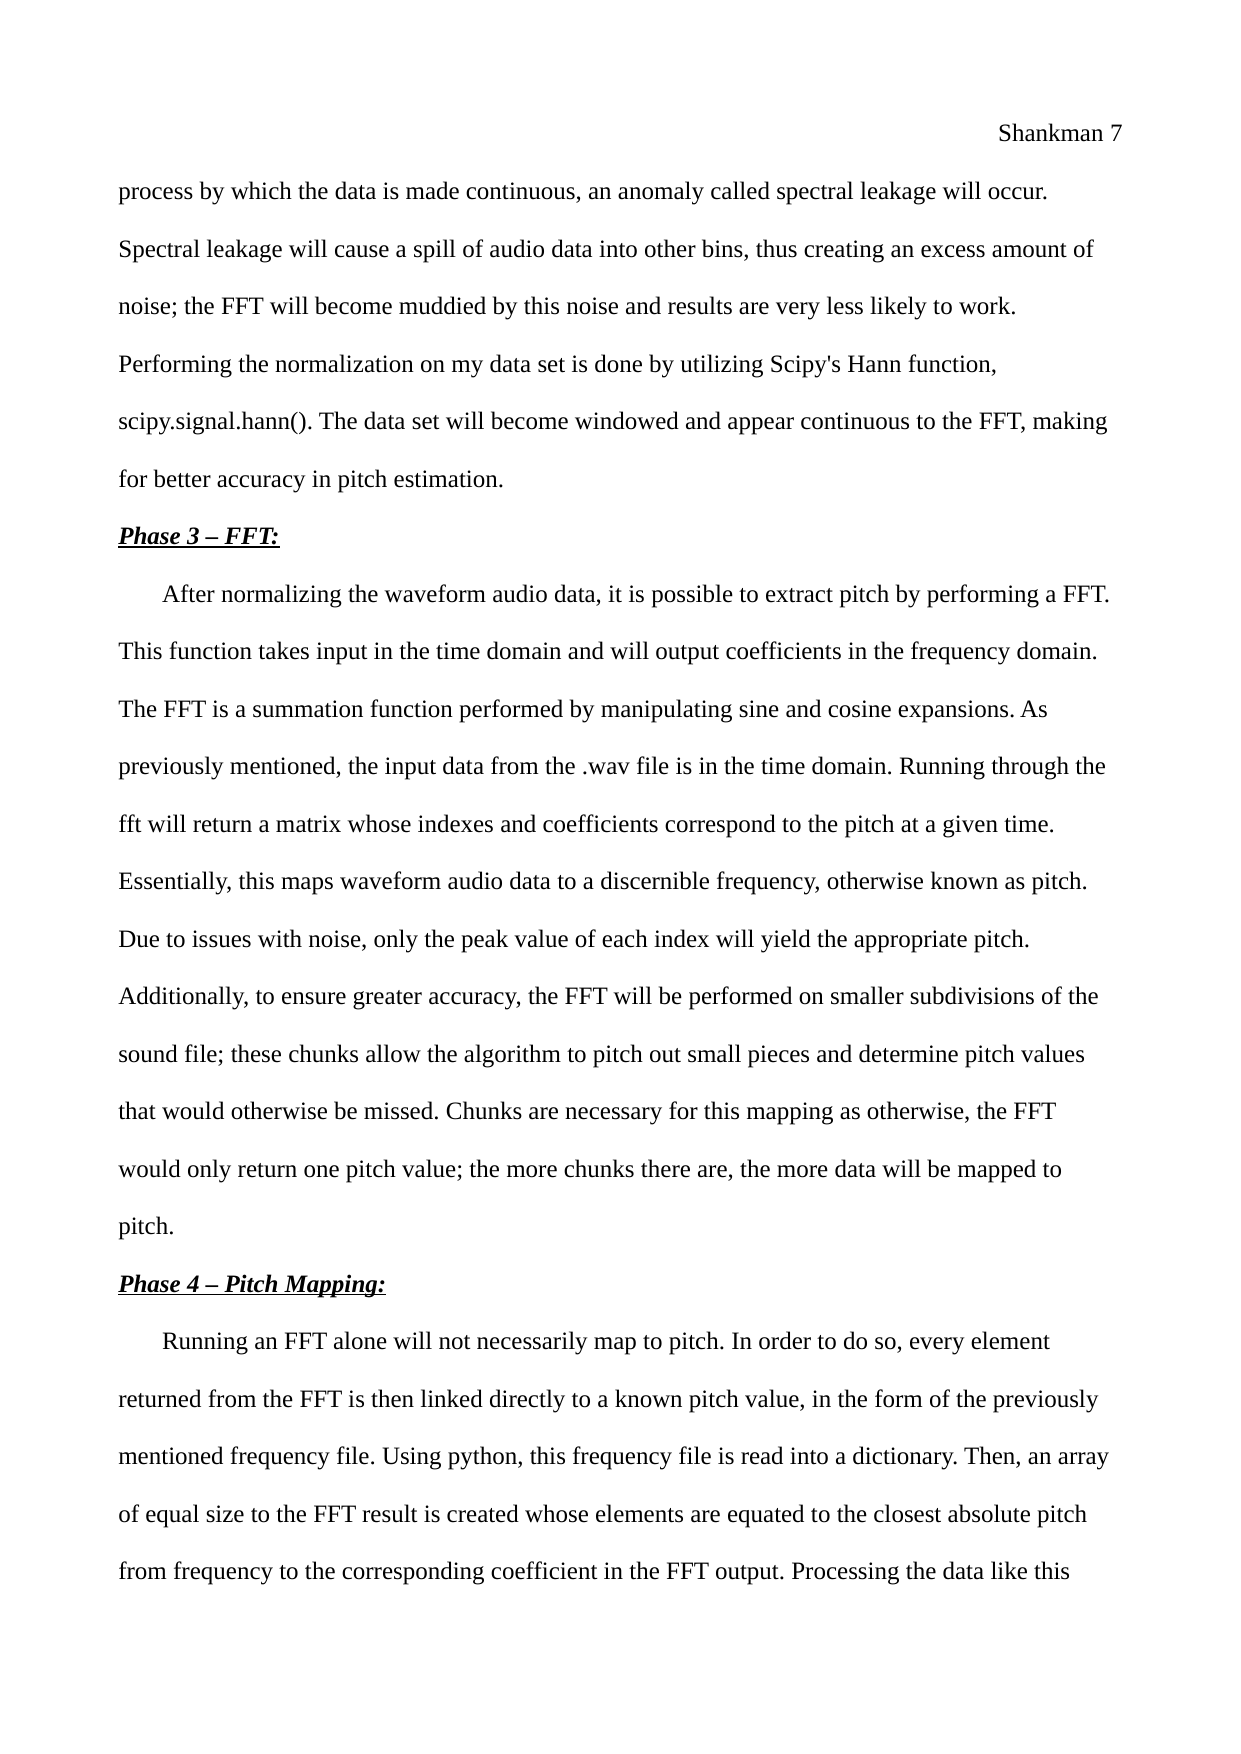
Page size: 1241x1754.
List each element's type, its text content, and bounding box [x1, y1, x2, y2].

text Phase 4 – Pitch Mapping: [118, 1269, 1122, 1298]
text process by which the data is made continuous, an anomaly called spectral leakage will occur. Spectral leakage will cause a spill of audio data into other bins, thus creating an excess amount of noise; the FFT will become muddied by this noise and results are very less likely to work. Performing the normalization on my data set is done by utilizing Scipy's Hann function, scipy.signal.hann(). The data set will become windowed and appear continuous to the FFT, making for better accuracy in pitch estimation. [118, 176, 1122, 493]
text After normalizing the waveform audio data, it is possible to extract pitch by performing a FFT. This function takes input in the time domain and will output coefficients in the frequency domain. The FFT is a summation function performed by manipulating sine and cosine expansions. As previously mentioned, the input data from the .wav file is in the time domain. Running through the fft will return a matrix whose indexes and coefficients correspond to the pitch at a given time. Essentially, this maps waveform audio data to a discernible frequency, otherwise known as pitch. Due to issues with noise, only the peak value of each index will yield the appropriate pitch. Additionally, to ensure greater accuracy, the FFT will be performed on smaller subdivisions of the sound file; these chunks allow the algorithm to pitch out small pieces and determine pitch values that would otherwise be missed. Chunks are necessary for this mapping as otherwise, the FFT would only return one pitch value; the more chunks there are, the more data will be mapped to pitch. [118, 579, 1122, 1240]
text Phase 3 – FFT: [118, 521, 1122, 550]
text Running an FFT alone will not necessarily map to pitch. In order to do so, every element returned from the FFT is then linked directly to a known pitch value, in the form of the previously mentioned frequency file. Using python, this frequency file is read into a dictionary. Then, an array of equal size to the FFT result is created whose elements are equated to the closest absolute pitch from frequency to the corresponding coefficient in the FFT output. Processing the data like this [118, 1326, 1122, 1585]
